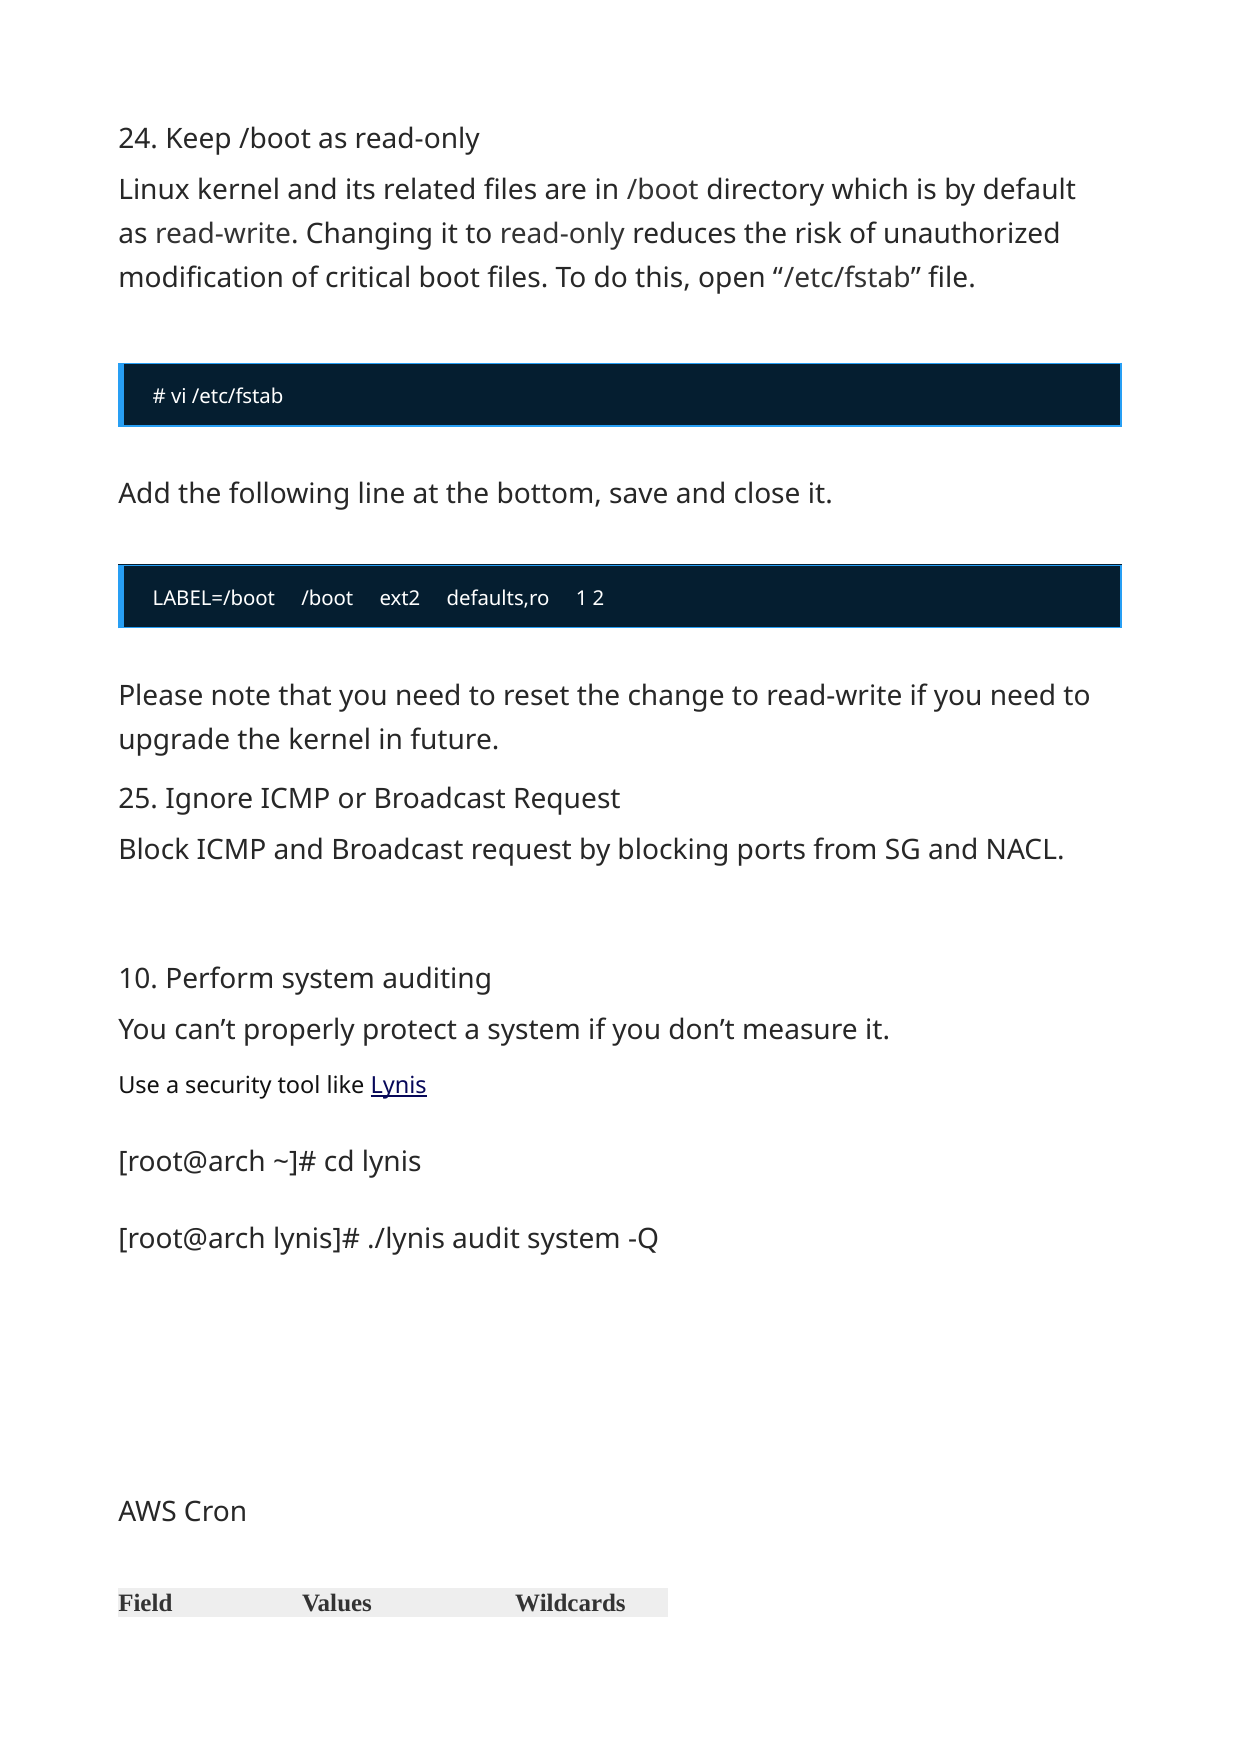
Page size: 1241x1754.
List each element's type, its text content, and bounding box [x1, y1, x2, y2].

table_header Wildcards [515, 1588, 668, 1617]
text Linux kernel and its related files are in /boot directory which is by default as read-write. Changing it to read-only reduces the risk of unauthorized modification of critical boot files. To do this, open “/etc/fstab” file. [118, 169, 1122, 295]
subtitle 10. Perform system auditing [118, 959, 1122, 997]
subtitle 25. Ignore ICMP or Broadcast Request [118, 778, 1122, 816]
text Add the following line at the bottom, save and close it. [118, 473, 1122, 512]
subtitle 24. Keep /boot as read-only [118, 118, 1122, 156]
table_header Values [302, 1588, 515, 1617]
text [root@arch lynis]# ./lynis audit system -Q [118, 1218, 1122, 1257]
text Please note that you need to reset the change to read-write if you need to upgrade the kernel in future. [118, 675, 1122, 758]
text Block ICMP and Broadcast request by blocking ports from SG and NACL. [118, 829, 1122, 867]
text # vi /etc/fstab [124, 364, 1120, 425]
text LABEL=/boot /boot ext2 defaults,ro 1 2 [124, 566, 1120, 627]
text [root@arch ~]# cd lynis [118, 1142, 1122, 1180]
table_header Field [118, 1588, 302, 1617]
text Use a security tool like Lynis [118, 1068, 1122, 1100]
text You can’t properly protect a system if you don’t measure it. [118, 1009, 1122, 1048]
text AWS Cron [118, 1491, 1122, 1530]
